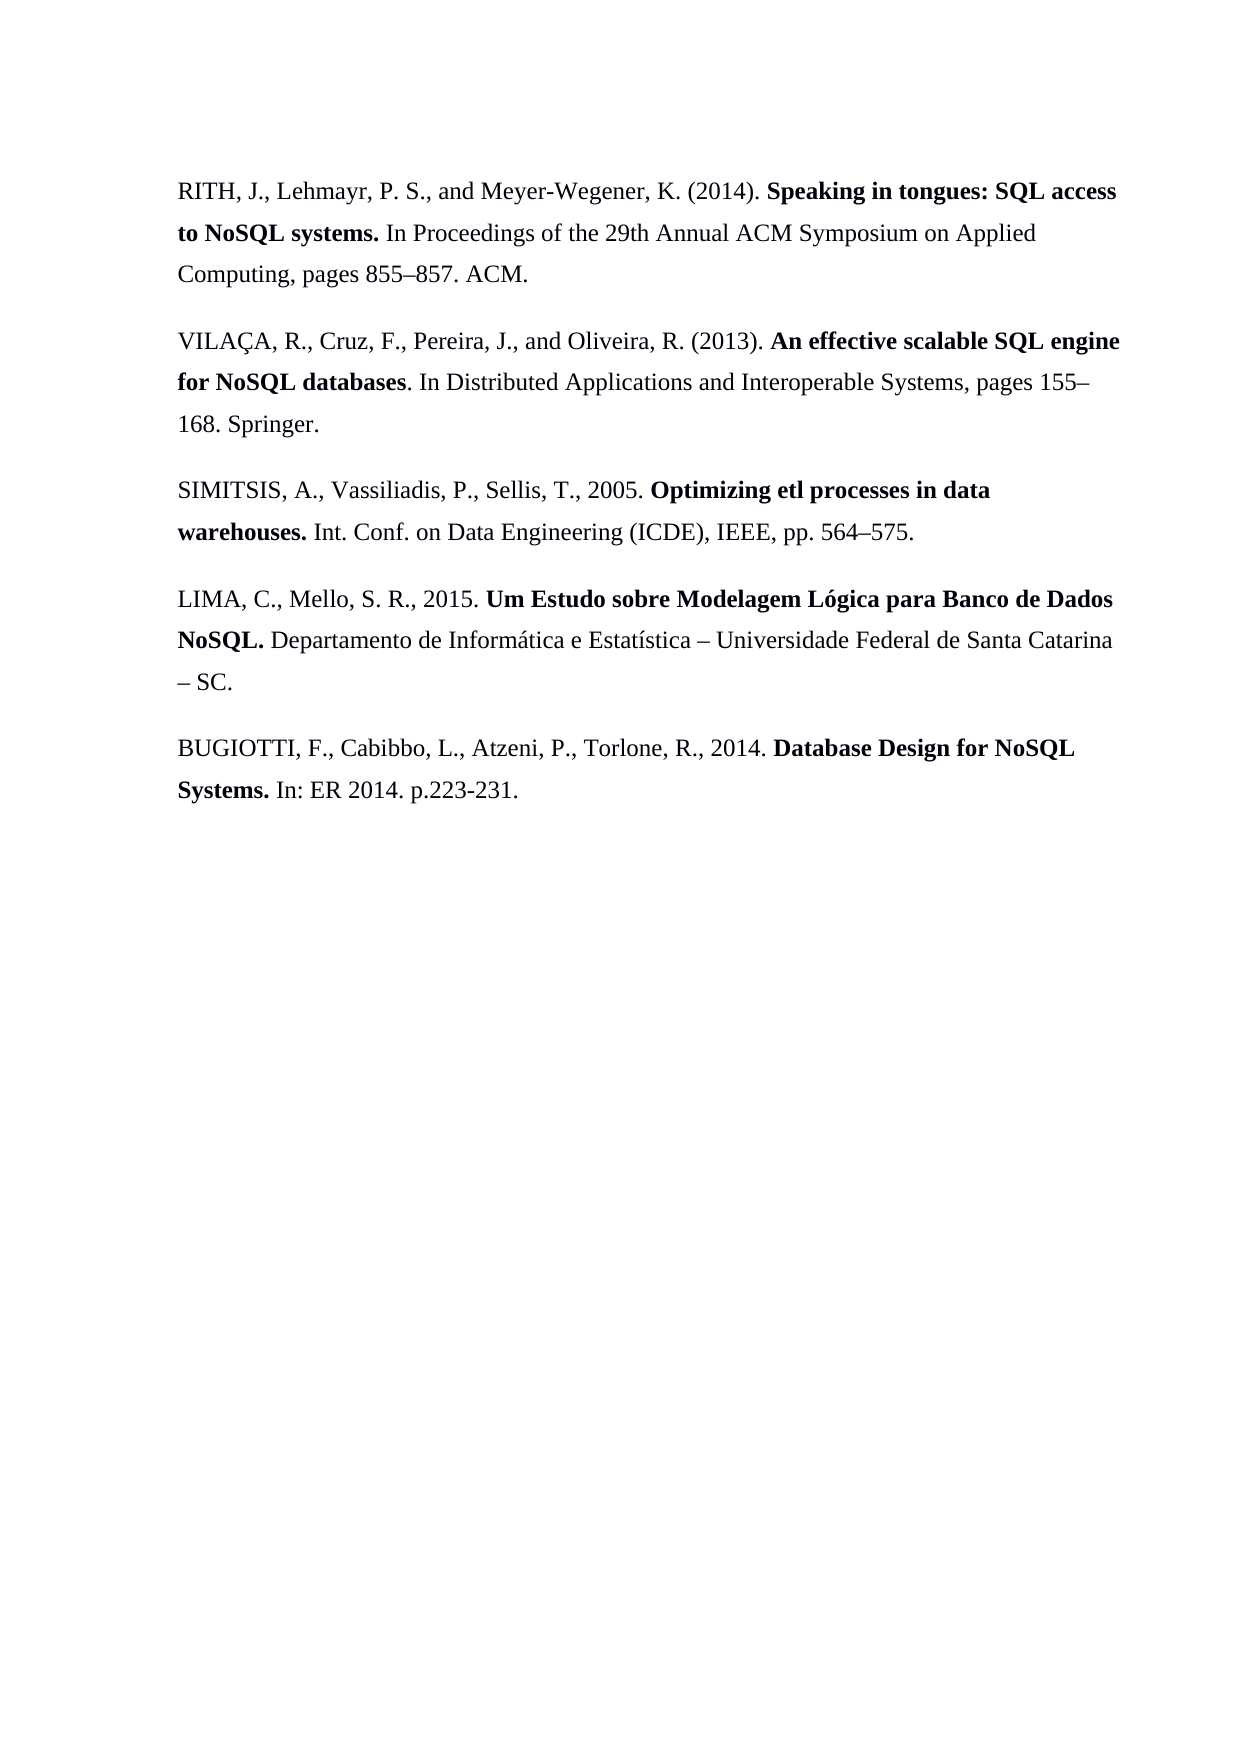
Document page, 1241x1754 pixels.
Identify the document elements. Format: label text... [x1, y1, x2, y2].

text SIMITSIS, A., Vassiliadis, P., Sellis, T., 2005. Optimizing etl processes in data warehouses. Int. Conf. on Data Engineering (ICDE), IEEE, pp. 564–575. [177, 477, 1122, 546]
text VILAÇA, R., Cruz, F., Pereira, J., and Oliveira, R. (2013). An effective scalable SQL engine for NoSQL databases. In Distributed Applications and Interoperable Systems, pages 155–168. Springer. [177, 327, 1122, 438]
text RITH, J., Lehmayr, P. S., and Meyer-Wegener, K. (2014). Speaking in tongues: SQL access to NoSQL systems. In Proceedings of the 29th Annual ACM Symposium on Applied Computing, pages 855–857. ACM. [177, 177, 1122, 288]
text LIMA, C., Mello, S. R., 2015. Um Estudo sobre Modelagem Lógica para Banco de Dados NoSQL. Departamento de Informática e Estatística – Universidade Federal de Santa Catarina – SC. [177, 585, 1122, 696]
text BUGIOTTI, F., Cabibbo, L., Atzeni, P., Torlone, R., 2014. Database Design for NoSQL Systems. In: ER 2014. p.223-231. [177, 734, 1122, 804]
